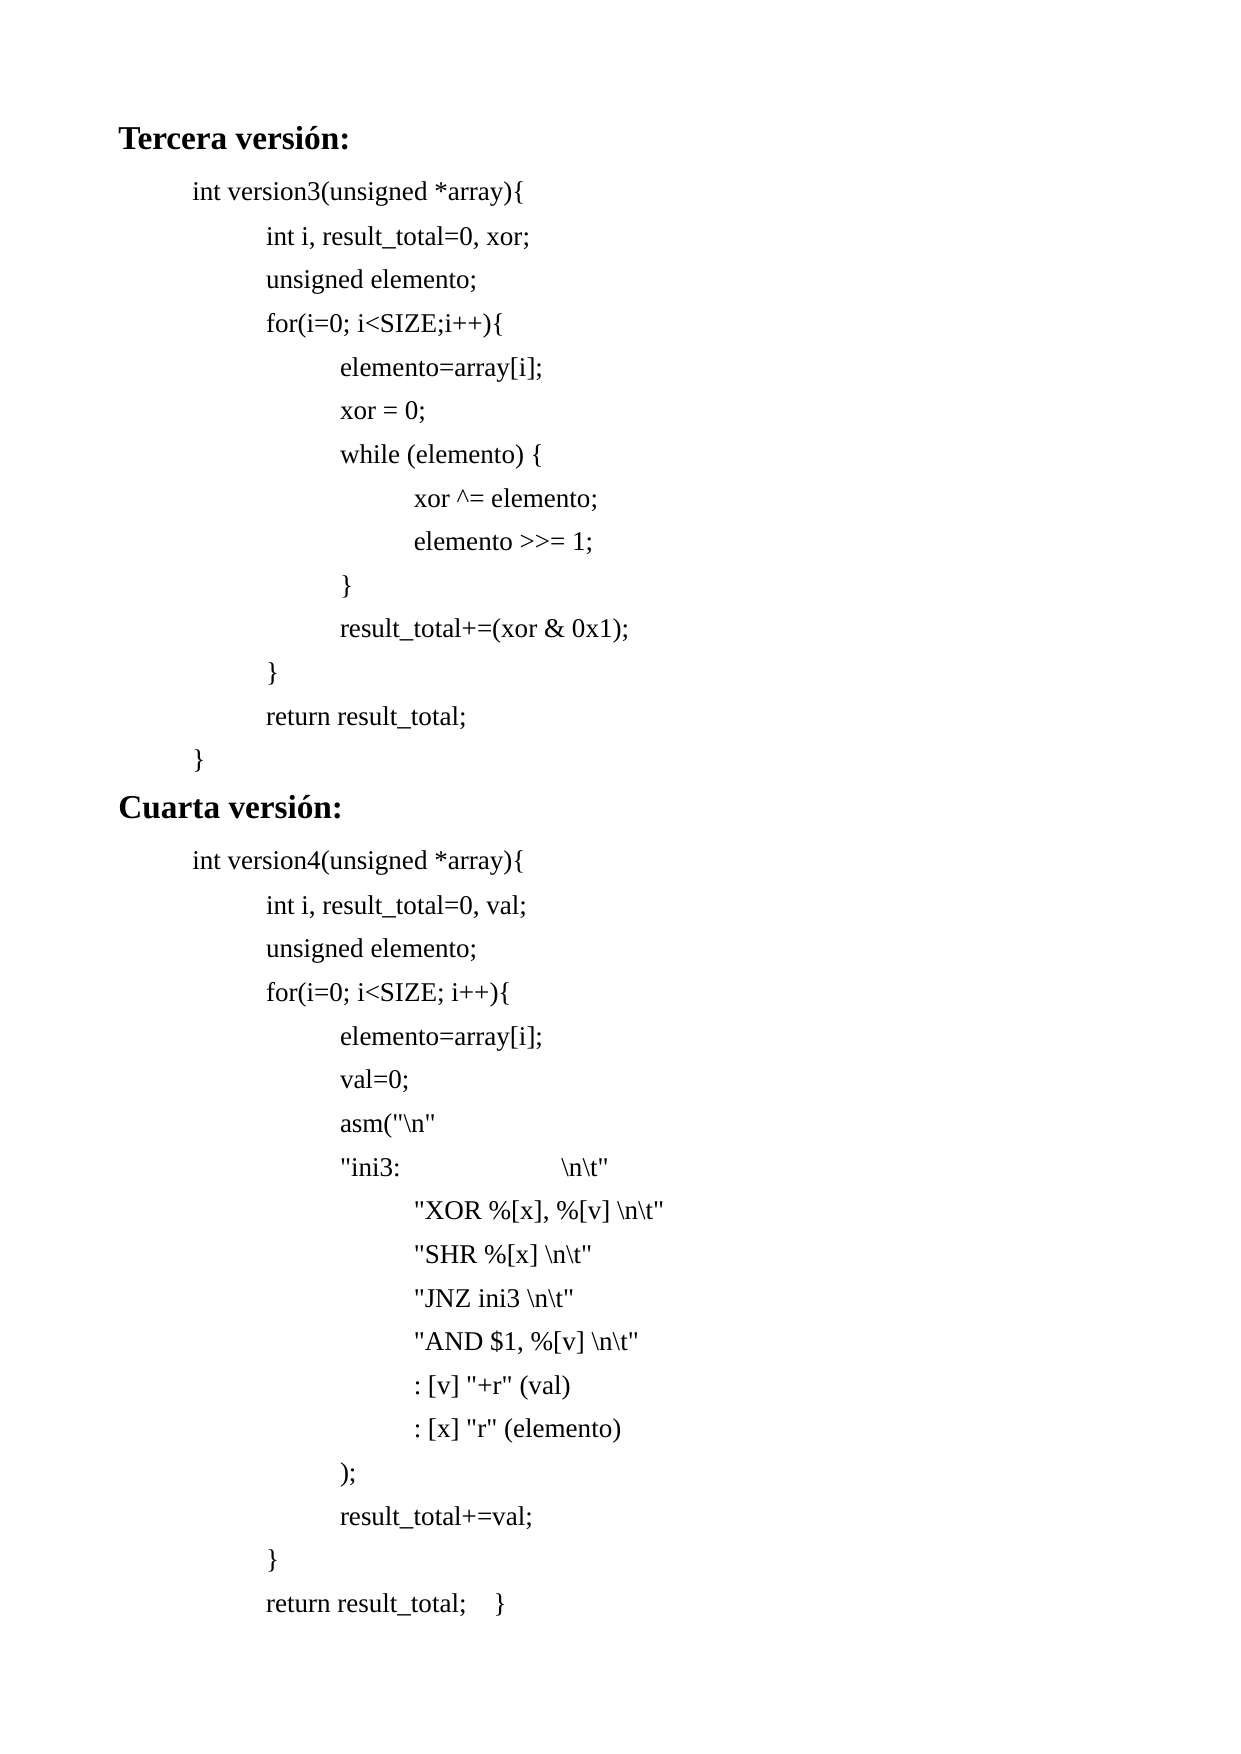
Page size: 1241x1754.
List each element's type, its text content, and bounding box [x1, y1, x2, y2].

text unsigned elemento; [118, 932, 1122, 964]
text "XOR %[x], %[v] \n\t" [118, 1194, 1122, 1226]
text result_total+=val; [118, 1500, 1122, 1531]
text elemento >>= 1; [118, 525, 1122, 556]
text } [118, 656, 1122, 687]
text return result_total; } [118, 1587, 1122, 1618]
text : [x] "r" (elemento) [118, 1413, 1122, 1444]
text xor ^= elemento; [118, 482, 1122, 513]
text int version3(unsigned *array){ [118, 169, 1122, 207]
text xor = 0; [118, 394, 1122, 426]
text val=0; [118, 1063, 1122, 1094]
text for(i=0; i<SIZE;i++){ [118, 307, 1122, 338]
text Cuarta versión: [118, 787, 1122, 826]
text int i, result_total=0, xor; [118, 220, 1122, 251]
text unsigned elemento; [118, 263, 1122, 294]
text int i, result_total=0, val; [118, 889, 1122, 920]
text "JNZ ini3 \n\t" [118, 1282, 1122, 1313]
text for(i=0; i<SIZE; i++){ [118, 976, 1122, 1007]
text Tercera versión: [118, 118, 1122, 156]
text } [118, 1543, 1122, 1575]
text ); [118, 1456, 1122, 1487]
text int version4(unsigned *array){ [118, 838, 1122, 876]
text } [118, 569, 1122, 600]
text return result_total; [118, 700, 1122, 731]
text elemento=array[i]; [118, 351, 1122, 382]
text elemento=array[i]; [118, 1020, 1122, 1051]
text "SHR %[x] \n\t" [118, 1238, 1122, 1269]
text while (elemento) { [118, 438, 1122, 469]
text asm("\n" [118, 1107, 1122, 1138]
text } [118, 743, 1122, 775]
text : [v] "+r" (val) [118, 1369, 1122, 1400]
text result_total+=(xor & 0x1); [118, 613, 1122, 644]
text "ini3: \n\t" [118, 1151, 1122, 1182]
text "AND $1, %[v] \n\t" [118, 1325, 1122, 1356]
